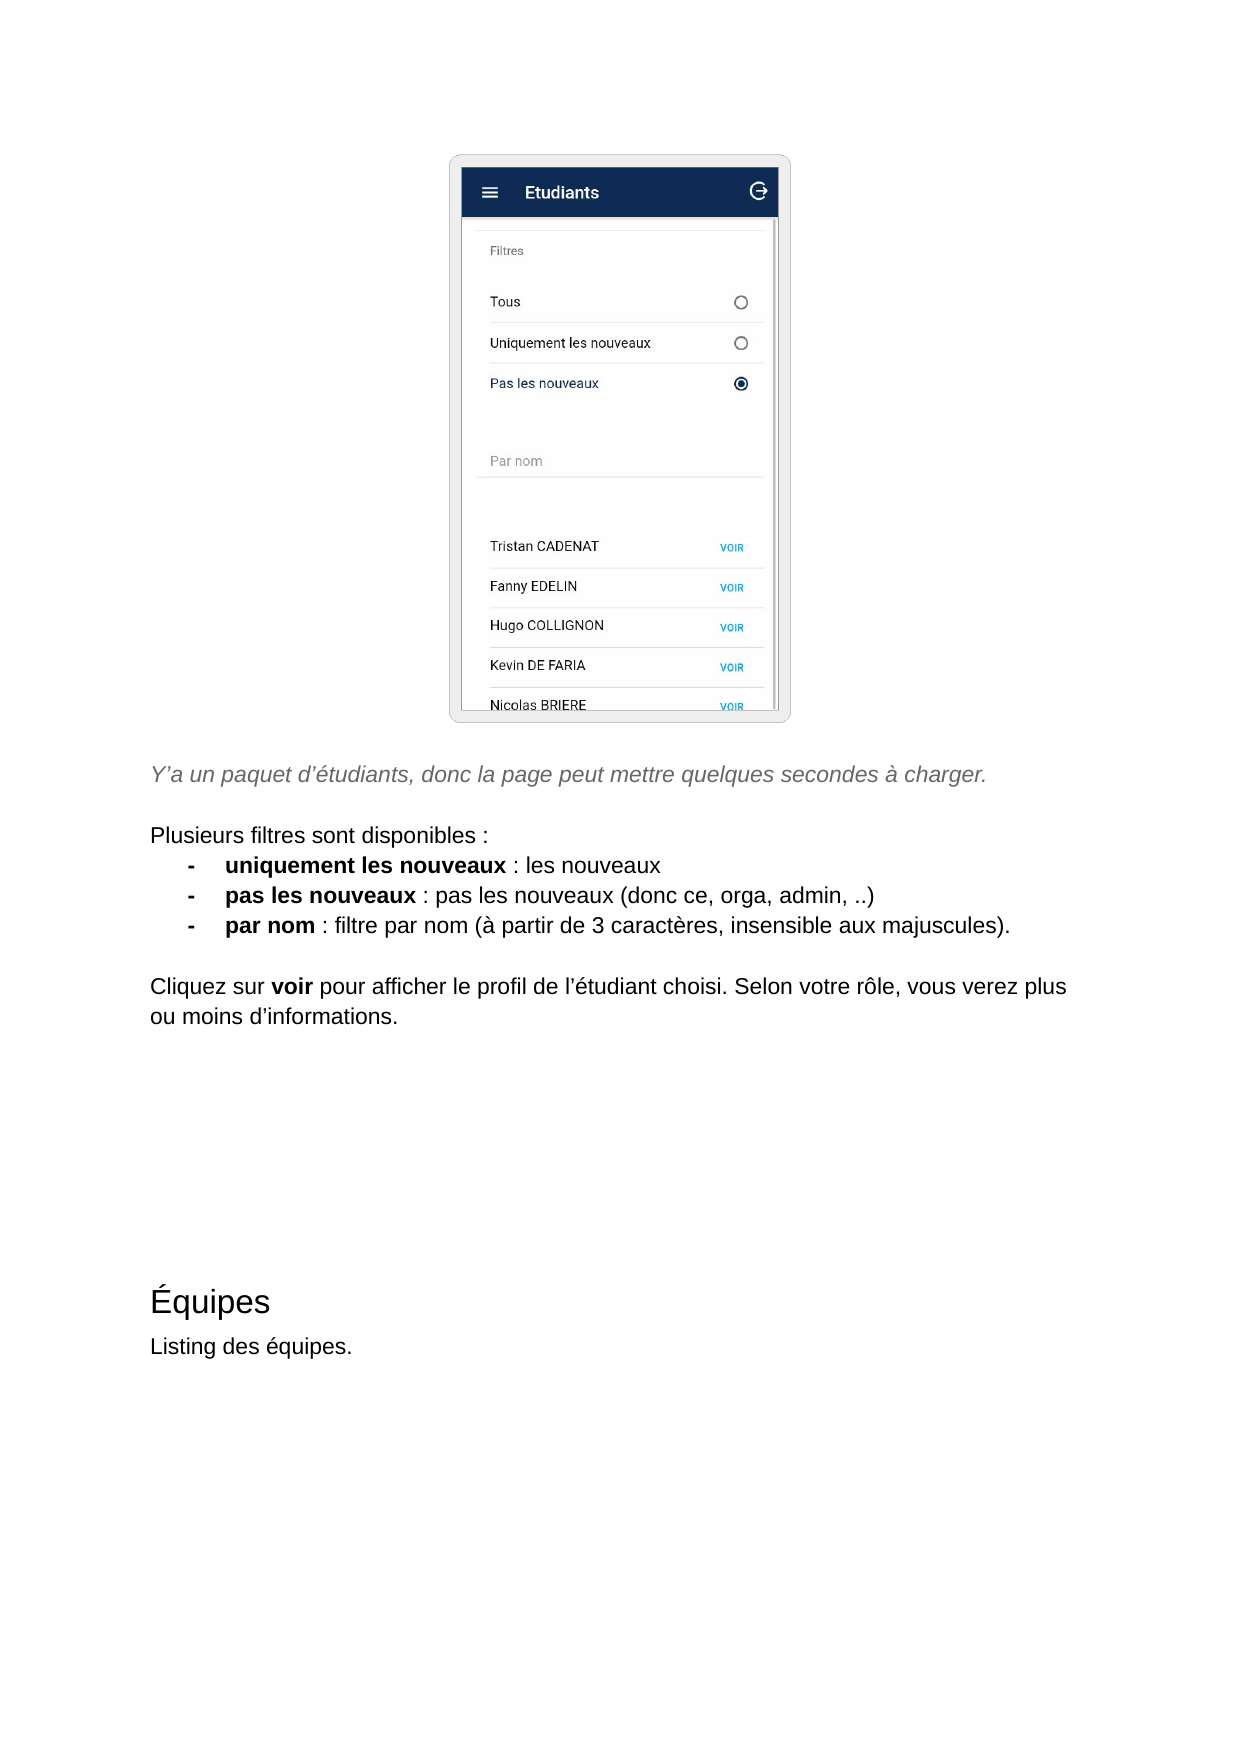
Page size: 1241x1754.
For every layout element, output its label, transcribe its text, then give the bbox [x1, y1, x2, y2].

picture [444, 150, 796, 728]
text Listing des équipes. [150, 1333, 1090, 1359]
subtitle Équipes [150, 1282, 1090, 1321]
text Y’a un paquet d’étudiants, donc la page peut mettre quelques secondes à charger. [150, 761, 1090, 788]
list uniquement les nouveaux : les nouveaux [187, 852, 1090, 878]
list par nom : filtre par nom (à partir de 3 caractères, insensible aux majuscules). [187, 912, 1090, 939]
list pas les nouveaux : pas les nouveaux (donc ce, orga, admin, ..) [187, 882, 1090, 908]
text Cliquez sur voir pour afficher le profil de l’étudiant choisi. Selon votre rôle, vous verez plus ou moins d’informations. [150, 973, 1090, 1029]
text Plusieurs filtres sont disponibles : [150, 822, 1090, 848]
